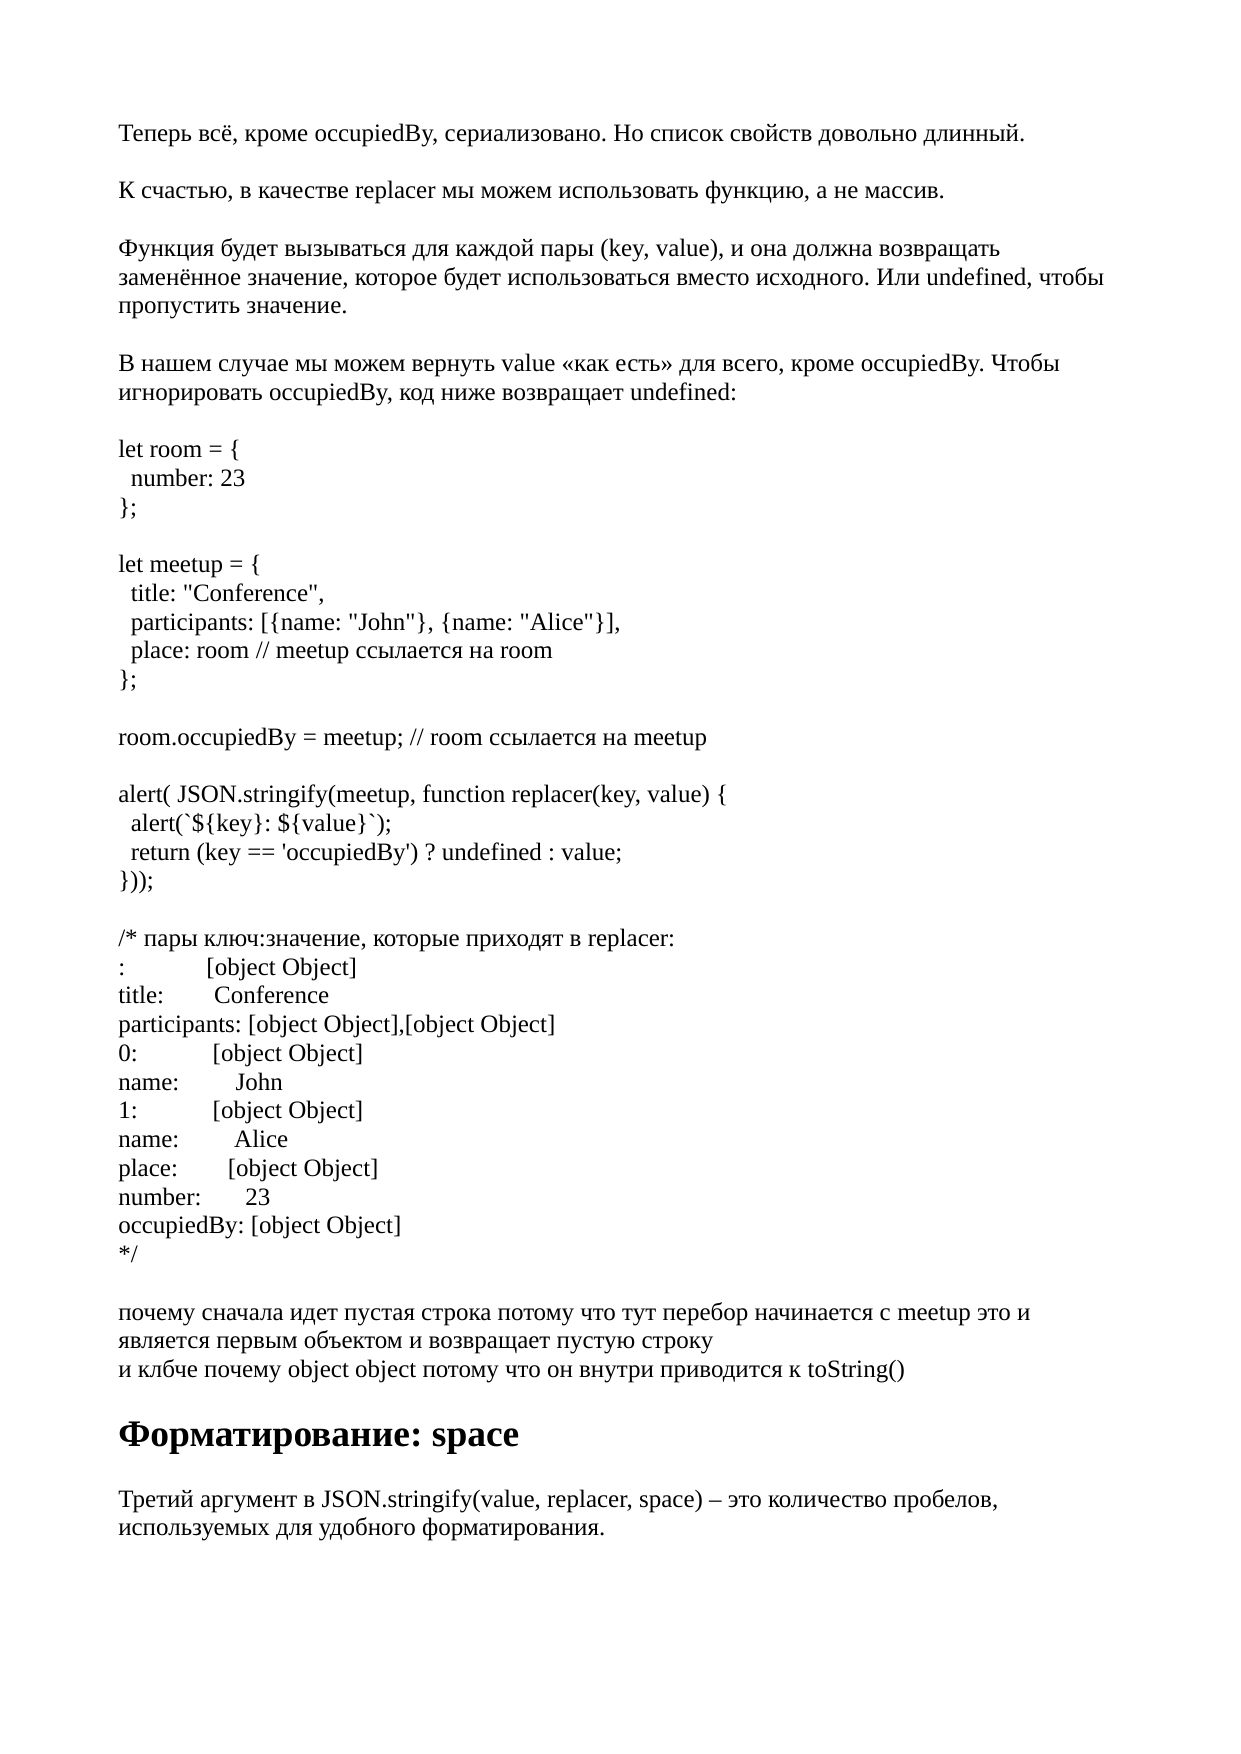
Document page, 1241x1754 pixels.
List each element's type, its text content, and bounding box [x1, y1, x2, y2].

text occupiedBy: [object Object] [118, 1211, 1122, 1239]
text */ почему сначала идет пустая строка потому что тут перебор начинается с meetup это и является первым объектом и возвращает пустую строку [118, 1239, 1122, 1354]
text title: "Conference", [118, 578, 1122, 607]
text }; [118, 492, 1122, 521]
text alert( JSON.stringify(meetup, function replacer(key, value) { [118, 779, 1122, 808]
text Теперь всё, кроме occupiedBy, сериализовано. Но список свойств довольно длинный. [118, 118, 1122, 147]
text 1: [object Object] [118, 1096, 1122, 1124]
text Функция будет вызываться для каждой пары (key, value), и она должна возвращать заменённое значение, которое будет использоваться вместо исходного. Или undefined, чтобы пропустить значение. [118, 233, 1122, 319]
text Третий аргумент в JSON.stringify(value, replacer, space) – это количество пробелов, используемых для удобного форматирования. [118, 1484, 1122, 1541]
text })); [118, 866, 1122, 894]
text : [object Object] [118, 952, 1122, 981]
text participants: [{name: "John"}, {name: "Alice"}], [118, 607, 1122, 636]
text 0: [object Object] [118, 1038, 1122, 1067]
text let meetup = { [118, 549, 1122, 578]
text place: room // meetup ссылается на room [118, 636, 1122, 664]
text number: 23 [118, 463, 1122, 492]
text name: John [118, 1067, 1122, 1096]
text /* пары ключ:значение, которые приходят в replacer: [118, 923, 1122, 952]
text place: [object Object] [118, 1153, 1122, 1182]
text Форматирование: space [118, 1412, 1122, 1455]
text return (key == 'occupiedBy') ? undefined : value; [118, 837, 1122, 866]
text room.occupiedBy = meetup; // room ссылается на meetup [118, 722, 1122, 751]
text name: Alice [118, 1124, 1122, 1153]
text let room = { [118, 434, 1122, 463]
text number: 23 [118, 1182, 1122, 1211]
text В нашем случае мы можем вернуть value «как есть» для всего, кроме occupiedBy. Чтобы игнорировать occupiedBy, код ниже возвращает undefined: [118, 348, 1122, 406]
text и клбче почему object object потому что он внутри приводится к toString() [118, 1354, 1122, 1383]
text title: Conference [118, 981, 1122, 1009]
text }; [118, 664, 1122, 693]
text alert(`${key}: ${value}`); [118, 808, 1122, 837]
text participants: [object Object],[object Object] [118, 1009, 1122, 1038]
text К счастью, в качестве replacer мы можем использовать функцию, а не массив. [118, 176, 1122, 204]
